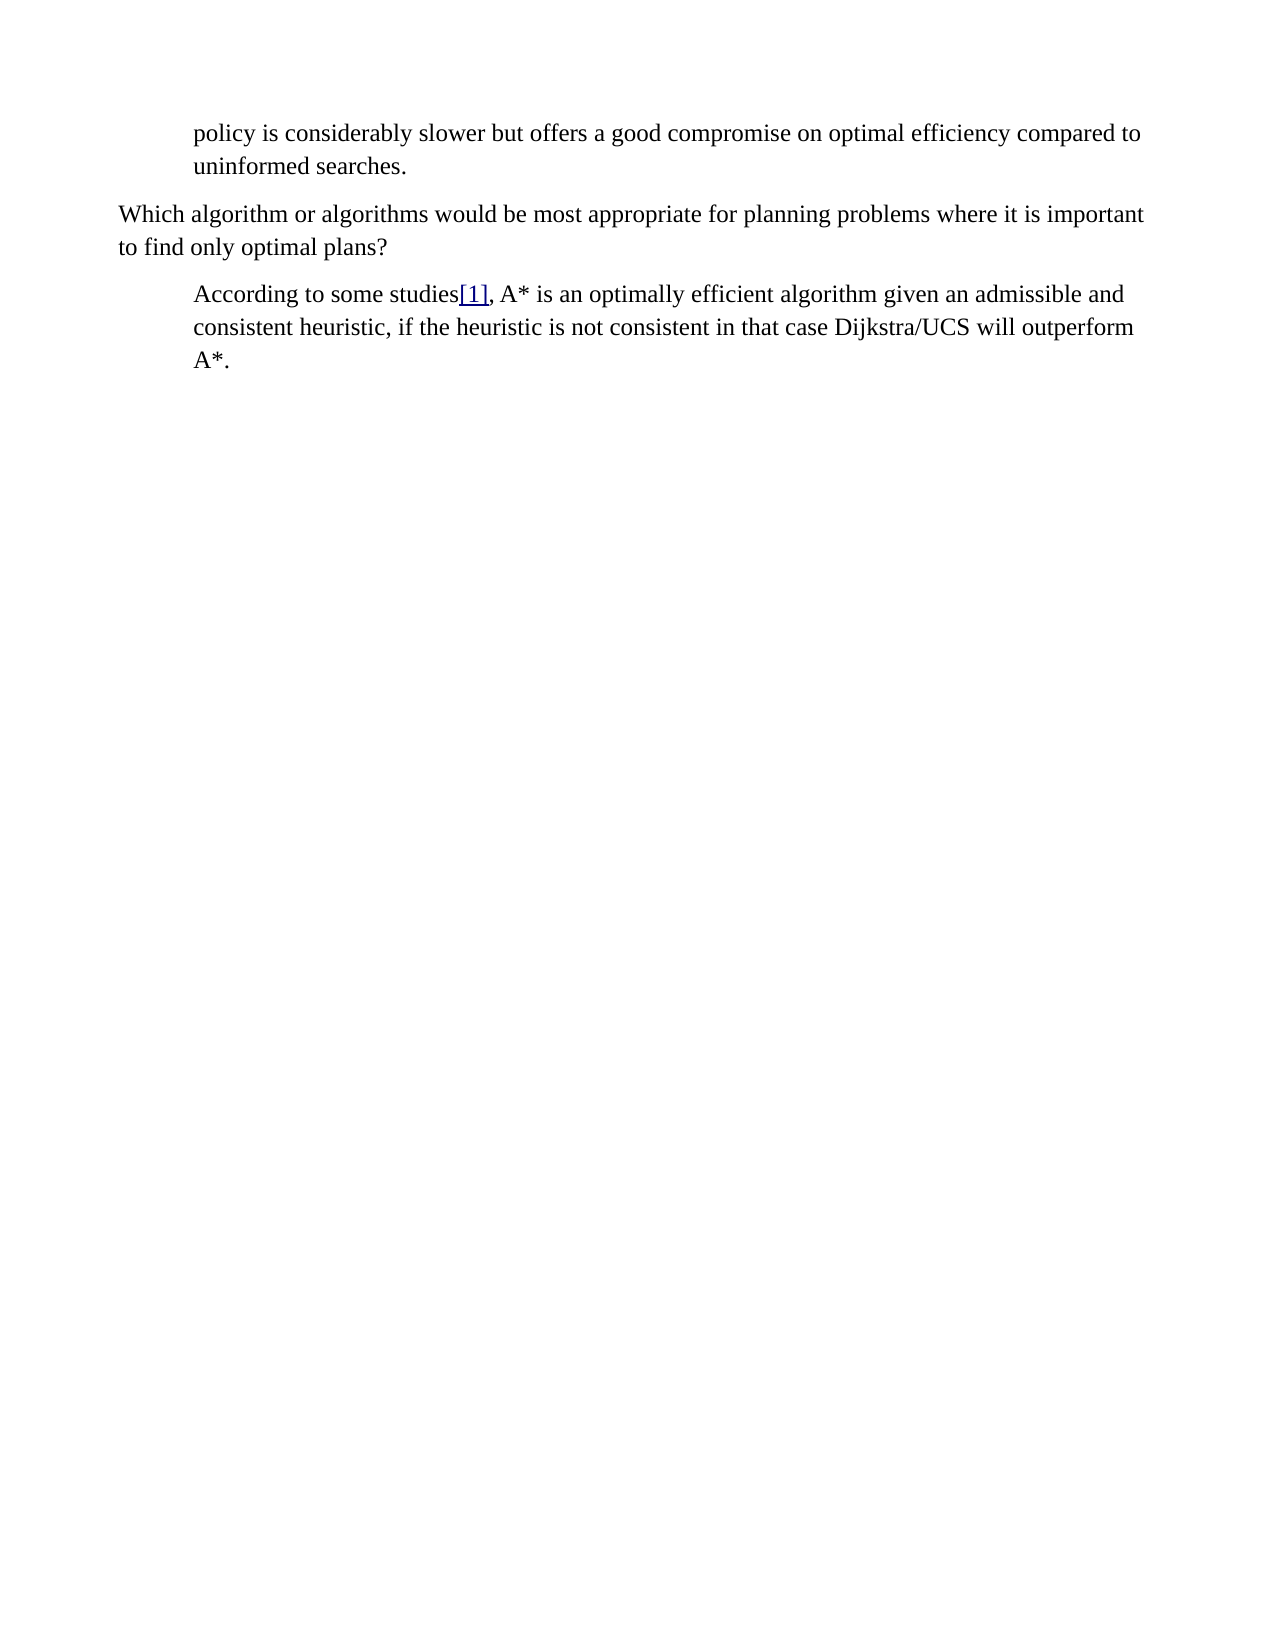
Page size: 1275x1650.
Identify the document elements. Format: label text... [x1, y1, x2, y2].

text According to some studies[1], A* is an optimally efficient algorithm given an admissible and consistent heuristic, if the heuristic is not consistent in that case Dijkstra/UCS will outperform A*. [193, 279, 1157, 374]
text Which algorithm or algorithms would be most appropriate for planning problems where it is important to find only optimal plans? [118, 199, 1157, 261]
text policy is considerably slower but offers a good compromise on optimal efficiency compared to uninformed searches. [193, 118, 1157, 180]
